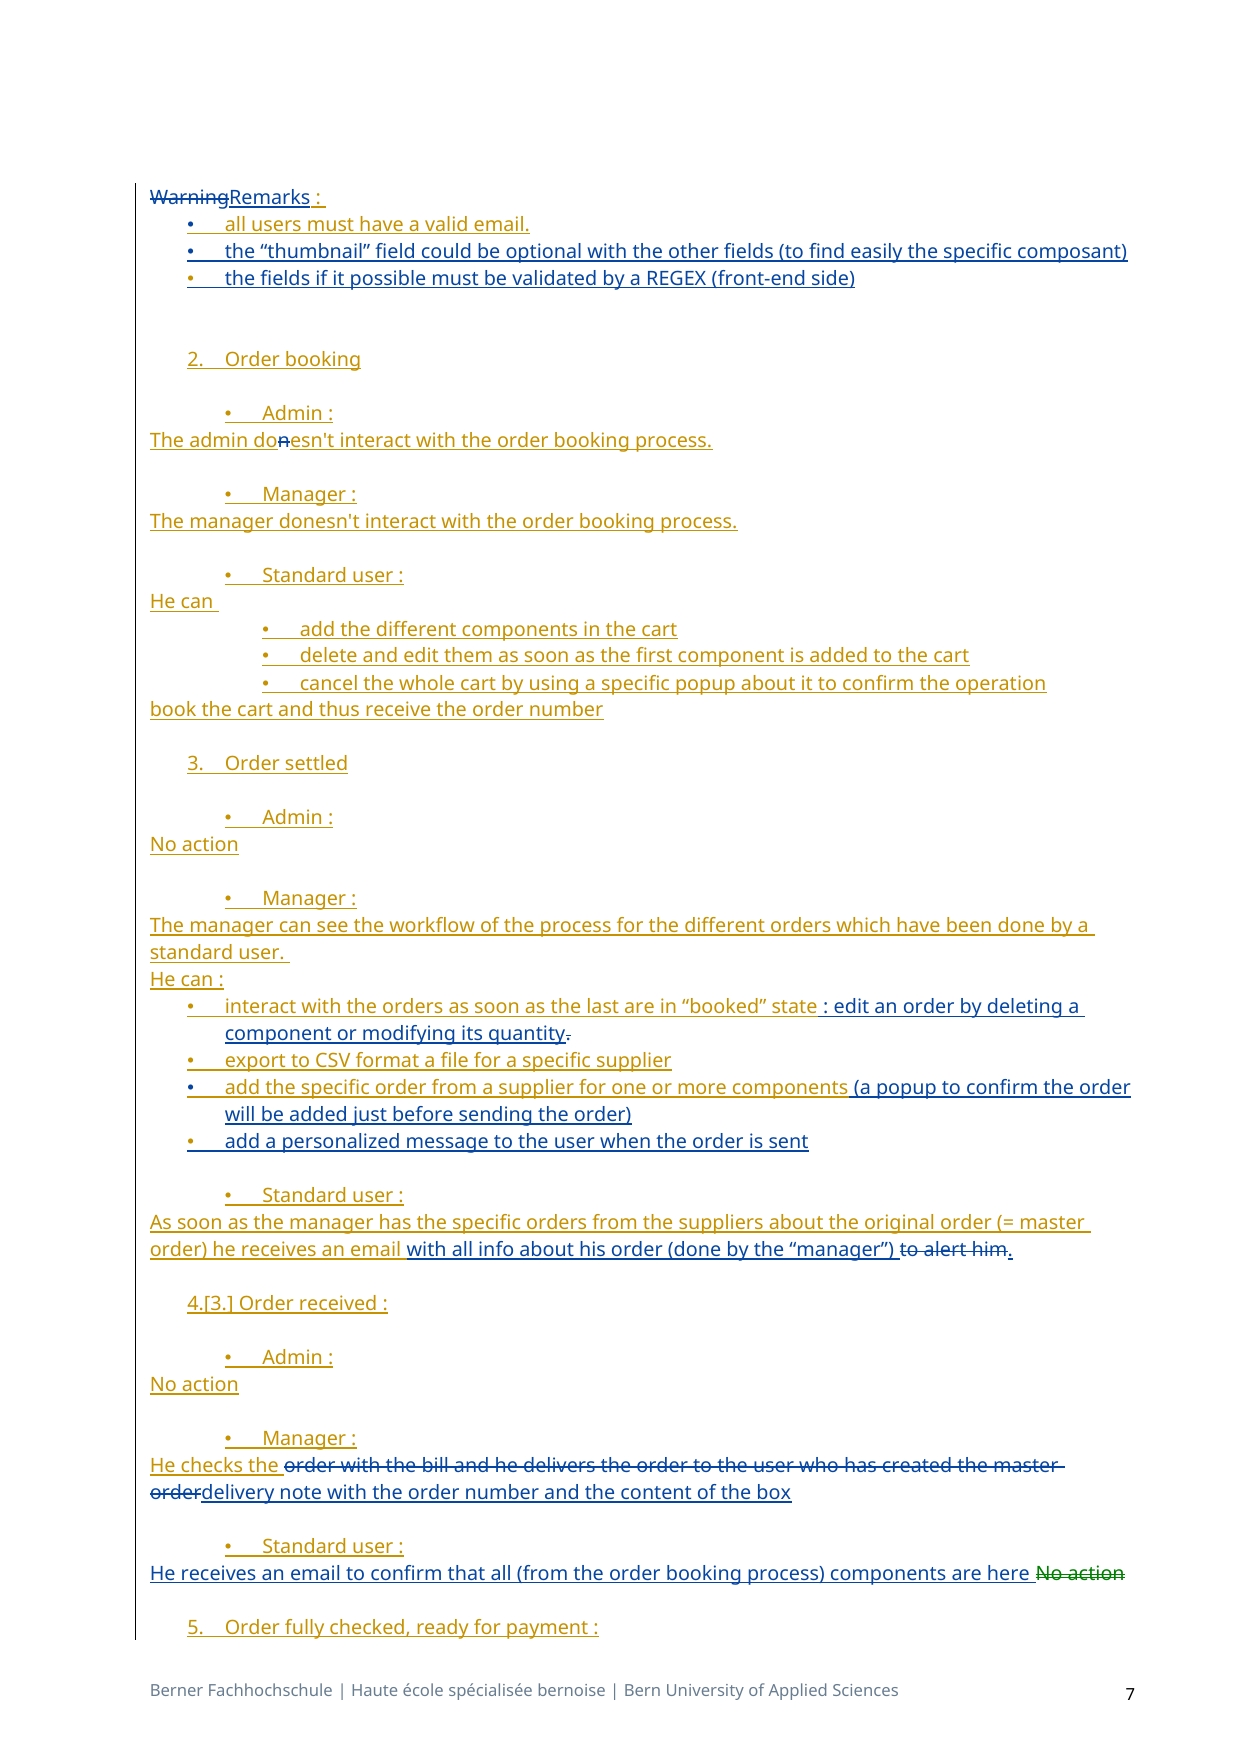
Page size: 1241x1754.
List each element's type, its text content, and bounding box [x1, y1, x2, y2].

list Order booking [187, 345, 1136, 372]
text The admin doesn't interact with the order booking process. [149, 426, 1136, 453]
list add the different components in the cart [262, 615, 1136, 642]
list Admin : [224, 1343, 1136, 1370]
text The manager donesn't interact with the order booking process. [149, 507, 1136, 534]
list cancel the whole cart by using a specific popup about it to confirm the operation [262, 669, 1136, 696]
list Order received : [187, 1289, 1136, 1316]
text Remarks : [149, 183, 1136, 210]
list Standard user : [224, 1181, 1136, 1208]
text He can [149, 588, 1136, 615]
text He can : [149, 966, 1136, 992]
list Manager : [224, 884, 1136, 912]
list Admin : [224, 804, 1136, 831]
list add the specific order from a supplier for one or more components (a popup to confirm the order will be added just before sending the order) [187, 1073, 1136, 1127]
text book the cart and thus receive the order number [149, 696, 1136, 723]
list Admin : [224, 399, 1136, 426]
list Order fully checked, ready for payment : [187, 1613, 1136, 1640]
text He checks the delivery note with the order number and the content of the box [149, 1451, 1136, 1505]
list Order settled [187, 750, 1136, 777]
text The manager can see the workflow of the process for the different orders which have been done by a standard user. [149, 912, 1136, 966]
list Manager : [224, 1424, 1136, 1451]
text No action [149, 1370, 1136, 1397]
list add a personalized message to the user when the order is sent [187, 1127, 1136, 1154]
list export to CSV format a file for a specific supplier [187, 1046, 1136, 1073]
list interact with the orders as soon as the last are in “booked” state : edit an order by deleting a component or modifying its quantity [187, 992, 1136, 1046]
list the “thumbnail” field could be optional with the other fields (to find easily the specific composant) [187, 237, 1136, 264]
list all users must have a valid email. [187, 210, 1136, 237]
text No action [149, 831, 1136, 858]
text As soon as the manager has the specific orders from the suppliers about the original order (= master order) he receives an email with all info about his order (done by the “manager”) . [149, 1208, 1136, 1262]
list Standard user : [224, 561, 1136, 588]
list Manager : [224, 480, 1136, 507]
list delete and edit them as soon as the first component is added to the cart [262, 642, 1136, 669]
list Standard user : [224, 1532, 1136, 1559]
list the fields if it possible must be validated by a REGEX (front-end side) [187, 264, 1136, 291]
text He receives an email to confirm that all (from the order booking process) components are here [149, 1559, 1136, 1586]
